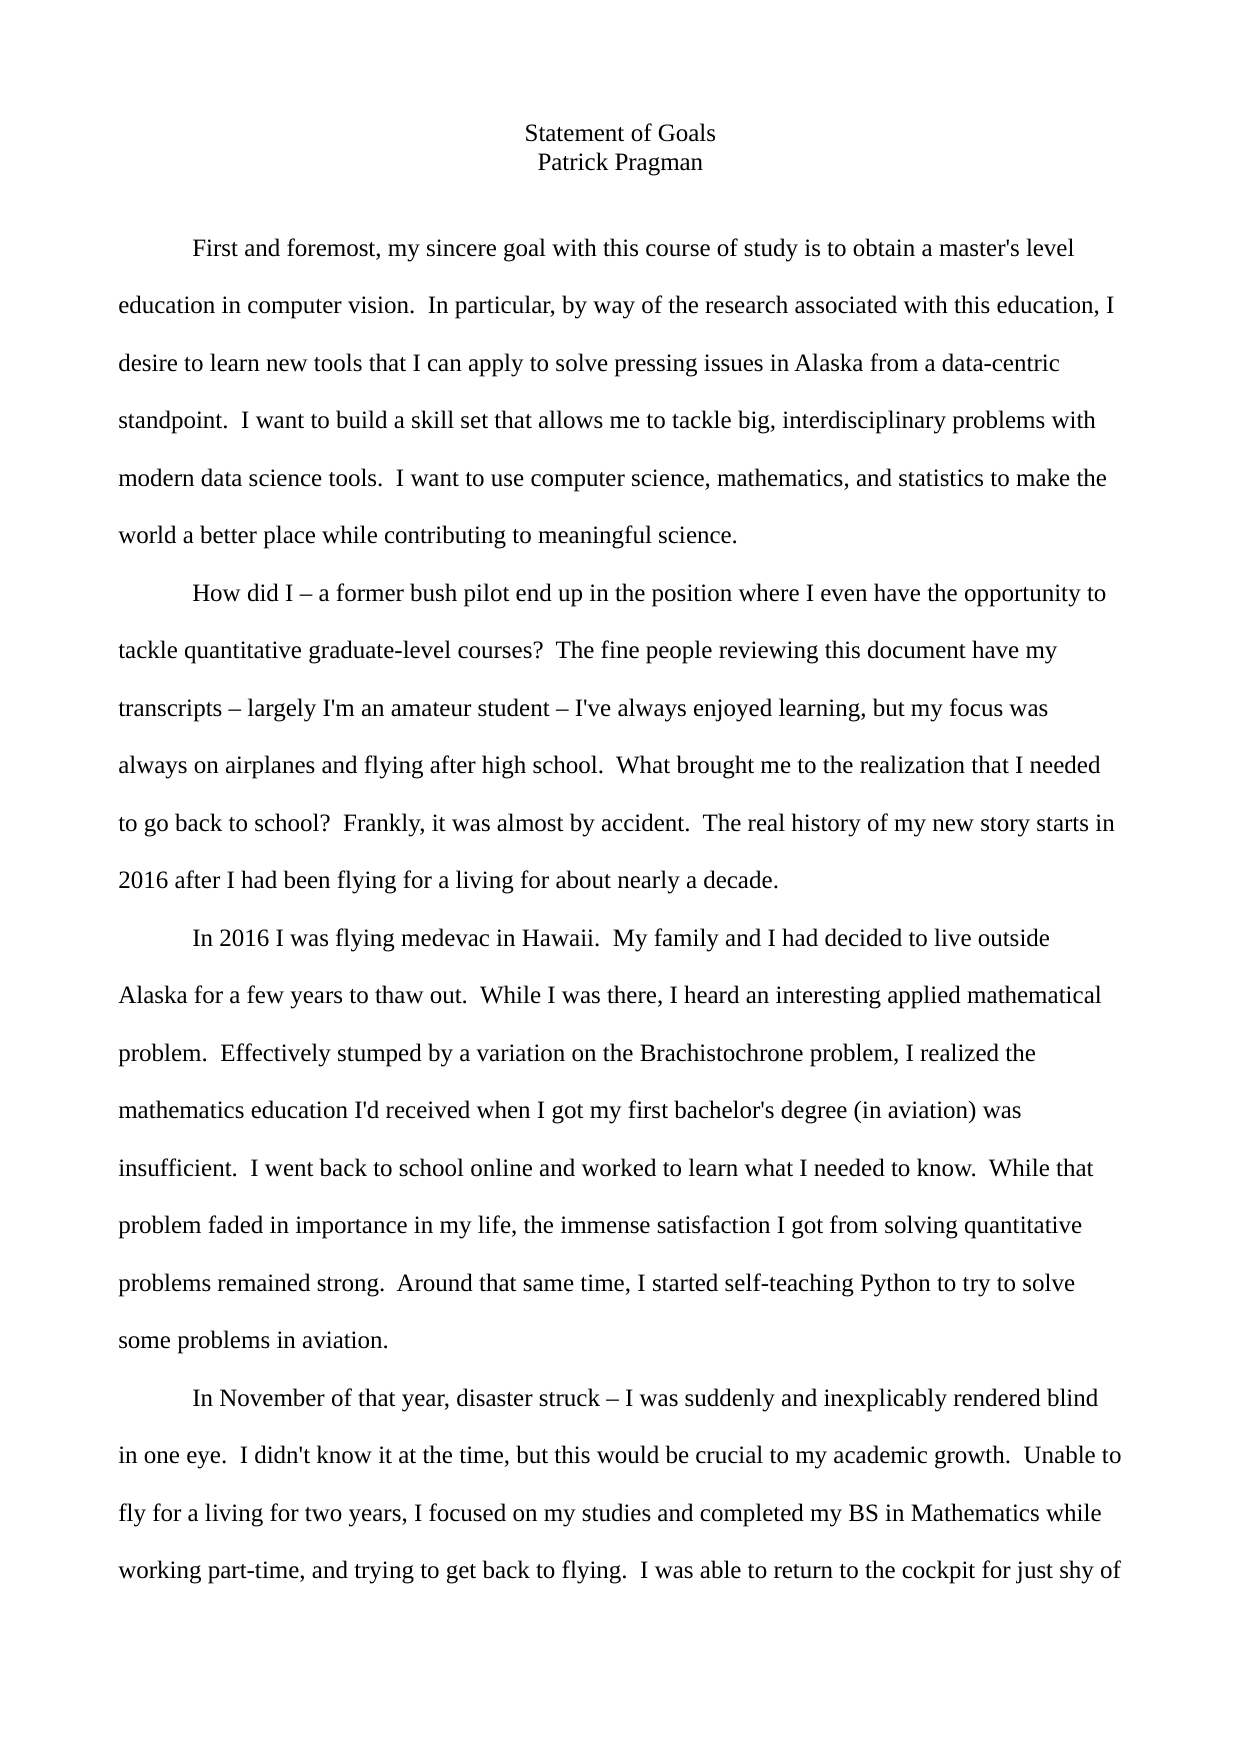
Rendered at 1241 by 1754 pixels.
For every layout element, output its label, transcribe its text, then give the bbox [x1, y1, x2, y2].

text In November of that year, disaster struck – I was suddenly and inexplicably rendered blind in one eye. I didn't know it at the time, but this would be crucial to my academic growth. Unable to fly for a living for two years, I focused on my studies and completed my BS in Mathematics while working part-time, and trying to get back to flying. I was able to return to the cockpit for just shy of [118, 1383, 1122, 1584]
text Patrick Pragman [118, 147, 1122, 176]
text How did I – a former bush pilot end up in the position where I even have the opportunity to tackle quantitative graduate-level courses? The fine people reviewing this document have my transcripts – largely I'm an amateur student – I've always enjoyed learning, but my focus was always on airplanes and flying after high school. What brought me to the realization that I needed to go back to school? Frankly, it was almost by accident. The real history of my new story starts in 2016 after I had been flying for a living for about nearly a decade. [118, 578, 1122, 894]
text First and foremost, my sincere goal with this course of study is to obtain a master's level education in computer vision. In particular, by way of the research associated with this education, I desire to learn new tools that I can apply to solve pressing issues in Alaska from a data-centric standpoint. I want to build a skill set that allows me to tackle big, interdisciplinary problems with modern data science tools. I want to use computer science, mathematics, and statistics to make the world a better place while contributing to meaningful science. [118, 233, 1122, 549]
text In 2016 I was flying medevac in Hawaii. My family and I had decided to live outside Alaska for a few years to thaw out. While I was there, I heard an interesting applied mathematical problem. Effectively stumped by a variation on the Brachistochrone problem, I realized the mathematics education I'd received when I got my first bachelor's degree (in aviation) was insufficient. I went back to school online and worked to learn what I needed to know. While that problem faded in importance in my life, the immense satisfaction I got from solving quantitative problems remained strong. Around that same time, I started self-teaching Python to try to solve some problems in aviation. [118, 923, 1122, 1354]
text Statement of Goals [118, 118, 1122, 147]
